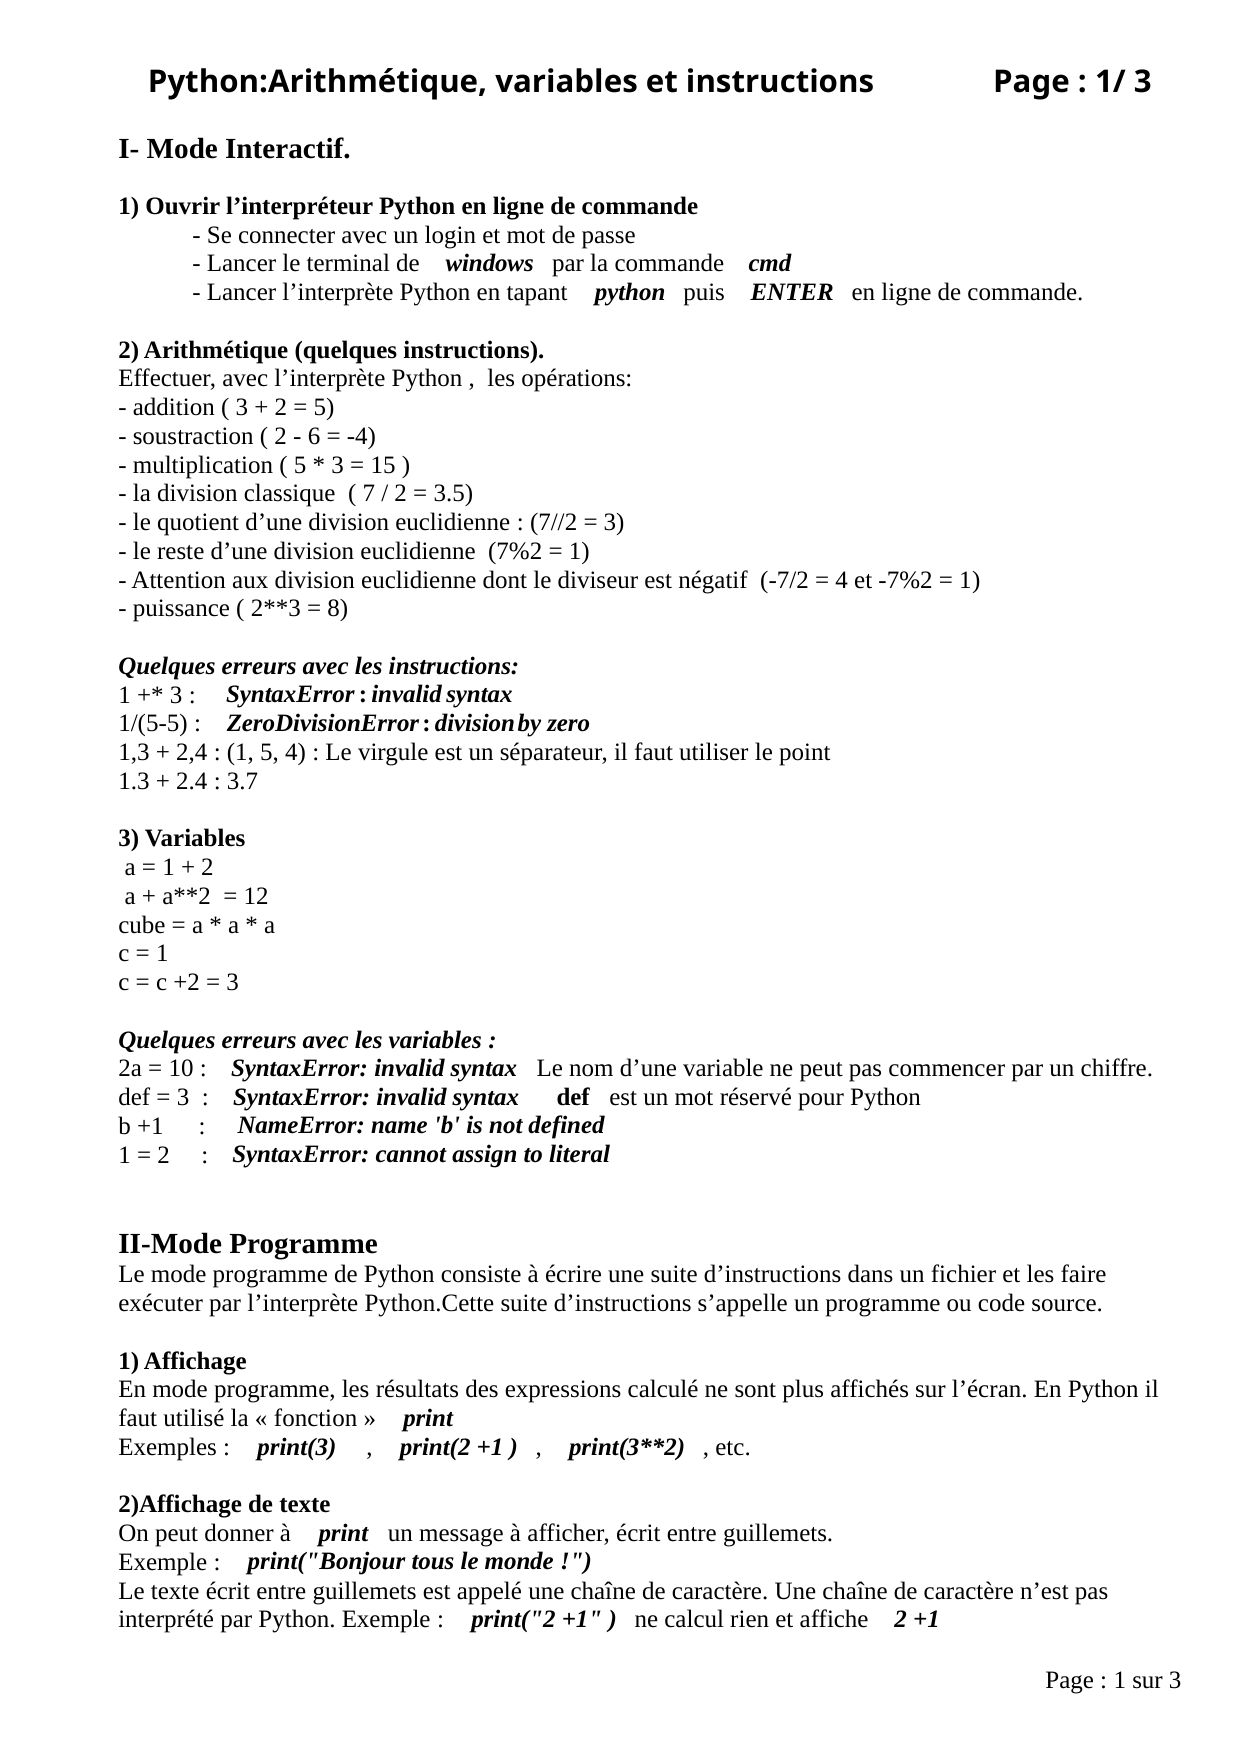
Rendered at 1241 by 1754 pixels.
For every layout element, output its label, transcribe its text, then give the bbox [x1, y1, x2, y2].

text 1,3 + 2,4 : (1, 5, 4) : Le virgule est un séparateur, il faut utiliser le point [118, 737, 1181, 766]
text On peut donner à un message à afficher, écrit entre guillemets. [118, 1518, 1181, 1547]
text Effectuer, avec l’interprète Python , les opérations: [118, 363, 1181, 392]
text b +1 : [118, 1111, 1181, 1140]
text 1 = 2 : [118, 1140, 1181, 1168]
text - le reste d’une division euclidienne (7%2 = 1) [118, 536, 1181, 565]
text Exemple : [118, 1547, 1181, 1576]
text - multiplication ( 5 * 3 = 15 ) [118, 450, 1181, 478]
text Quelques erreurs avec les variables : [118, 1025, 1181, 1053]
text - Se connecter avec un login et mot de passe [118, 220, 1181, 248]
text - puissance ( 2**3 = 8) [118, 593, 1181, 622]
text 1) Affichage [118, 1346, 1181, 1374]
text a = 1 + 2 [118, 852, 1181, 881]
text Le mode programme de Python consiste à écrire une suite d’instructions dans un fichier et les faire exécuter par l’interprète Python.Cette suite d’instructions s’appelle un programme ou code source. [118, 1259, 1181, 1317]
text 2)Affichage de texte [118, 1489, 1181, 1518]
text En mode programme, les résultats des expressions calculé ne sont plus affichés sur l’écran. En Python il faut utilisé la « fonction » [118, 1374, 1181, 1432]
text Le texte écrit entre guillemets est appelé une chaîne de caractère. Une chaîne de caractère n’est pas interprété par Python. Exemple : ne calcul rien et affiche [118, 1576, 1181, 1633]
text 1) Ouvrir l’interpréteur Python en ligne de commande [118, 191, 1181, 220]
text 1.3 + 2.4 : 3.7 [118, 766, 1181, 795]
text 2) Arithmétique (quelques instructions). [118, 335, 1181, 363]
text a + a**2 = 12 [118, 881, 1181, 910]
text I- Mode Interactif. [118, 131, 1181, 165]
text c = 1 [118, 938, 1181, 967]
text - addition ( 3 + 2 = 5) [118, 392, 1181, 421]
text Quelques erreurs avec les instructions: [118, 651, 1181, 680]
text - Attention aux division euclidienne dont le diviseur est négatif (-7/2 = 4 et -7%2 = 1) [118, 565, 1181, 593]
text 3) Variables [118, 823, 1181, 852]
text - Lancer l’interprète Python en tapant puis en ligne de commande. [118, 277, 1181, 306]
text cube = a * a * a [118, 910, 1181, 938]
text def = 3 : est un mot réservé pour Python [118, 1082, 1181, 1111]
text II-Mode Programme [118, 1226, 1181, 1259]
text - la division classique ( 7 / 2 = 3.5) [118, 478, 1181, 507]
text - le quotient d’une division euclidienne : (7//2 = 3) [118, 507, 1181, 536]
text 2a = 10 : Le nom d’une variable ne peut pas commencer par un chiffre. [118, 1053, 1181, 1082]
text c = c +2 = 3 [118, 967, 1181, 996]
text 1/(5-5) : [118, 708, 1181, 737]
text Exemples : , , , etc. [118, 1432, 1181, 1461]
text - Lancer le terminal de par la commande [118, 248, 1181, 277]
text - soustraction ( 2 - 6 = -4) [118, 421, 1181, 450]
text 1 +* 3 : [118, 680, 1181, 708]
